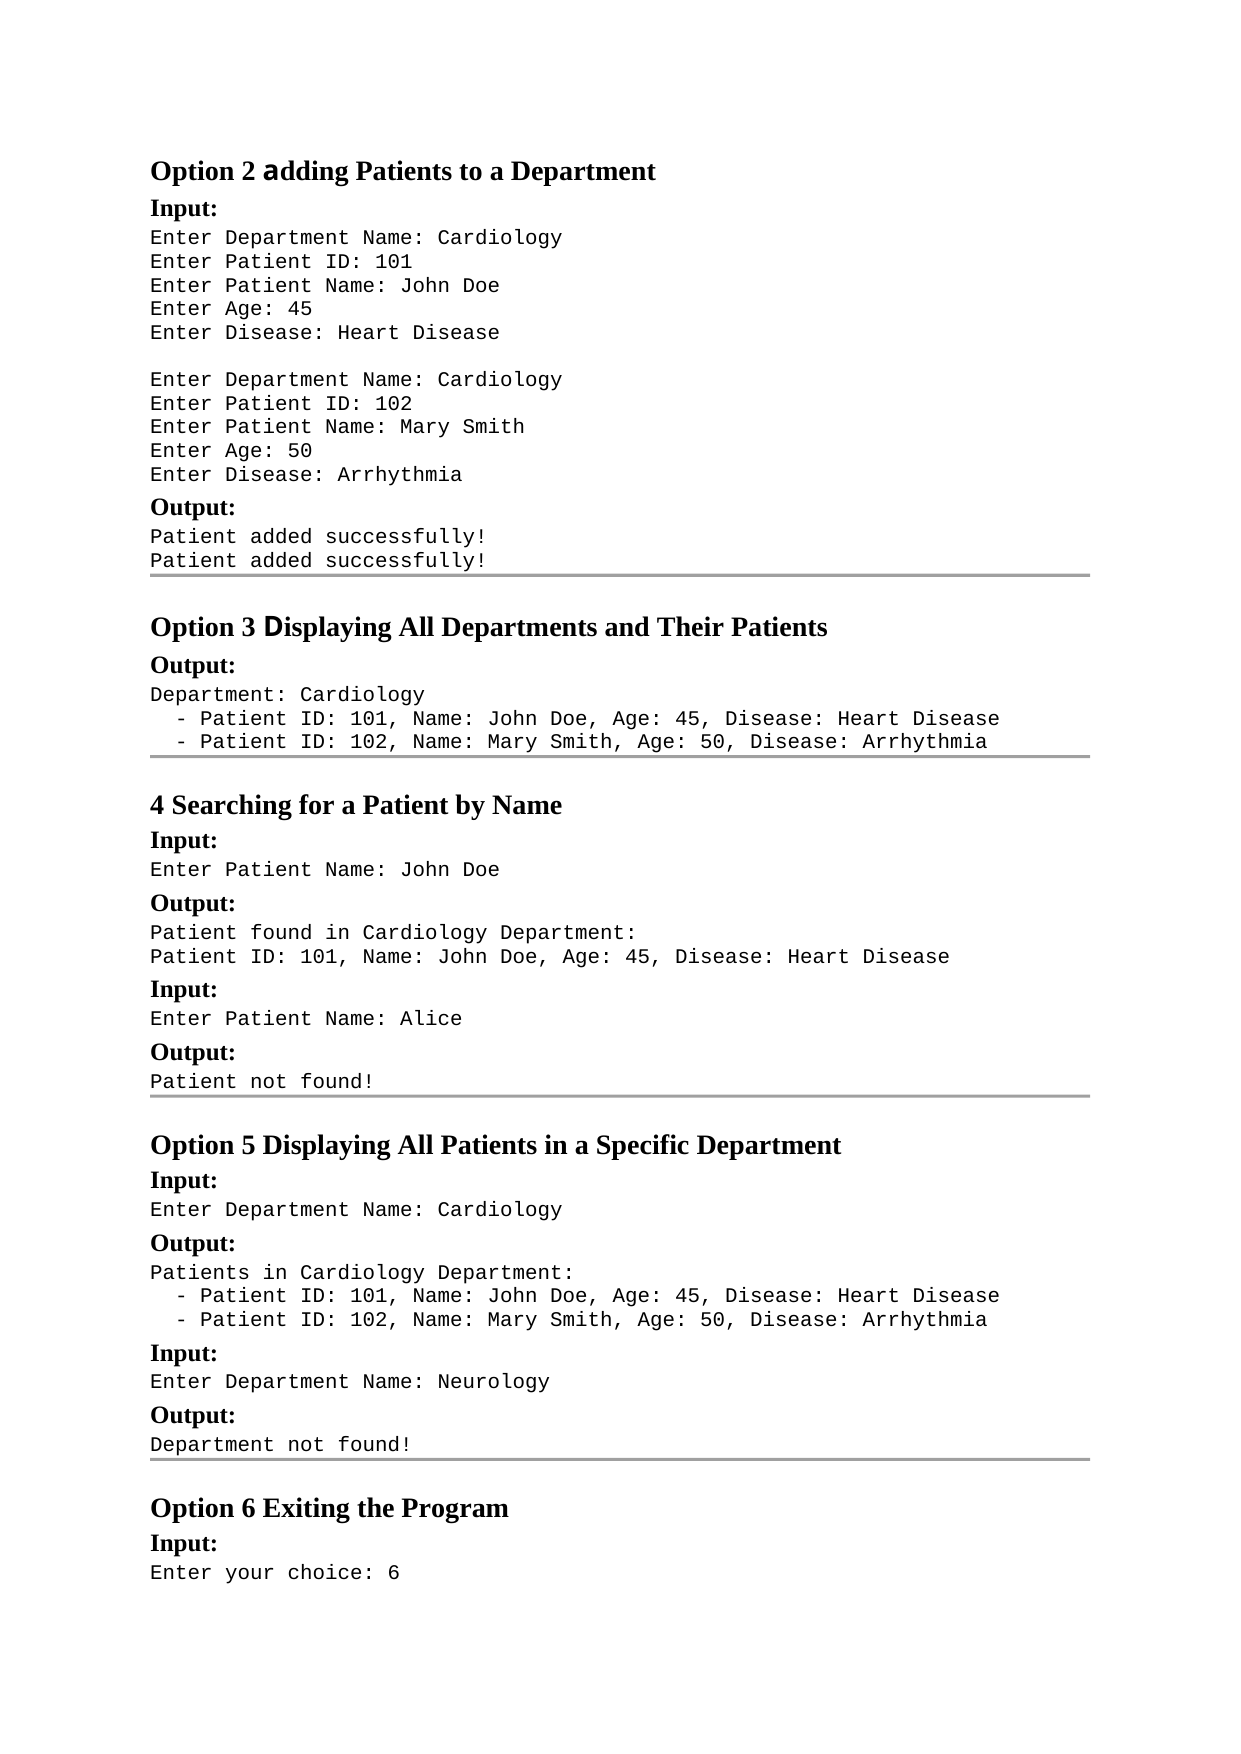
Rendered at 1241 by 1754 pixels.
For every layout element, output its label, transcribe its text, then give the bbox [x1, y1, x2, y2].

text Enter Disease: Heart Disease [150, 322, 1090, 346]
text Enter Patient Name: Mary Smith [150, 416, 1090, 440]
text Enter Department Name: Neurology [150, 1372, 1090, 1395]
subtitle Option 2️ adding Patients to a Department [150, 150, 1090, 188]
text Output: [150, 888, 1090, 917]
text Enter Patient Name: John Doe [150, 859, 1090, 883]
text Patients in Cardiology Department: [150, 1262, 1090, 1285]
text Patient ID: 101, Name: John Doe, Age: 45, Disease: Heart Disease [150, 946, 1090, 969]
text Output: [150, 1228, 1090, 1257]
text Output: [150, 1037, 1090, 1066]
text - Patient ID: 101, Name: John Doe, Age: 45, Disease: Heart Disease [150, 1285, 1090, 1309]
text Enter Department Name: Cardiology [150, 1199, 1090, 1223]
text Input: [150, 193, 1090, 222]
subtitle Option 3️ Displaying All Departments and Their Patients [150, 607, 1090, 645]
text Enter Department Name: Cardiology [150, 227, 1090, 251]
text - Patient ID: 101, Name: John Doe, Age: 45, Disease: Heart Disease [150, 708, 1090, 731]
text Department not found! [150, 1434, 1090, 1457]
text - Patient ID: 102, Name: Mary Smith, Age: 50, Disease: Arrhythmia [150, 731, 1090, 755]
text Enter Age: 45 [150, 298, 1090, 322]
subtitle 4️ Searching for a Patient by Name [150, 788, 1090, 821]
text Output: [150, 1400, 1090, 1429]
text Enter Age: 50 [150, 440, 1090, 464]
text Input: [150, 1338, 1090, 1366]
text Department: Cardiology [150, 684, 1090, 708]
text Patient found in Cardiology Department: [150, 922, 1090, 946]
text Enter Patient ID: 101 [150, 251, 1090, 274]
text - Patient ID: 102, Name: Mary Smith, Age: 50, Disease: Arrhythmia [150, 1309, 1090, 1333]
text Input: [150, 974, 1090, 1003]
text Patient not found! [150, 1071, 1090, 1094]
text Enter Patient Name: John Doe [150, 274, 1090, 298]
subtitle Option 5️ Displaying All Patients in a Specific Department [150, 1128, 1090, 1160]
text Enter your choice: 6 [150, 1562, 1090, 1586]
subtitle Option 6️ Exiting the Program [150, 1491, 1090, 1523]
text Patient added successfully! [150, 526, 1090, 550]
text Output: [150, 492, 1090, 521]
text Enter Patient ID: 102 [150, 393, 1090, 416]
text Input: [150, 1165, 1090, 1194]
text Enter Patient Name: Alice [150, 1008, 1090, 1032]
text Input: [150, 1528, 1090, 1557]
text Enter Disease: Arrhythmia [150, 464, 1090, 487]
text Patient added successfully! [150, 550, 1090, 573]
text Input: [150, 826, 1090, 854]
text Output: [150, 650, 1090, 679]
text Enter Department Name: Cardiology [150, 369, 1090, 393]
